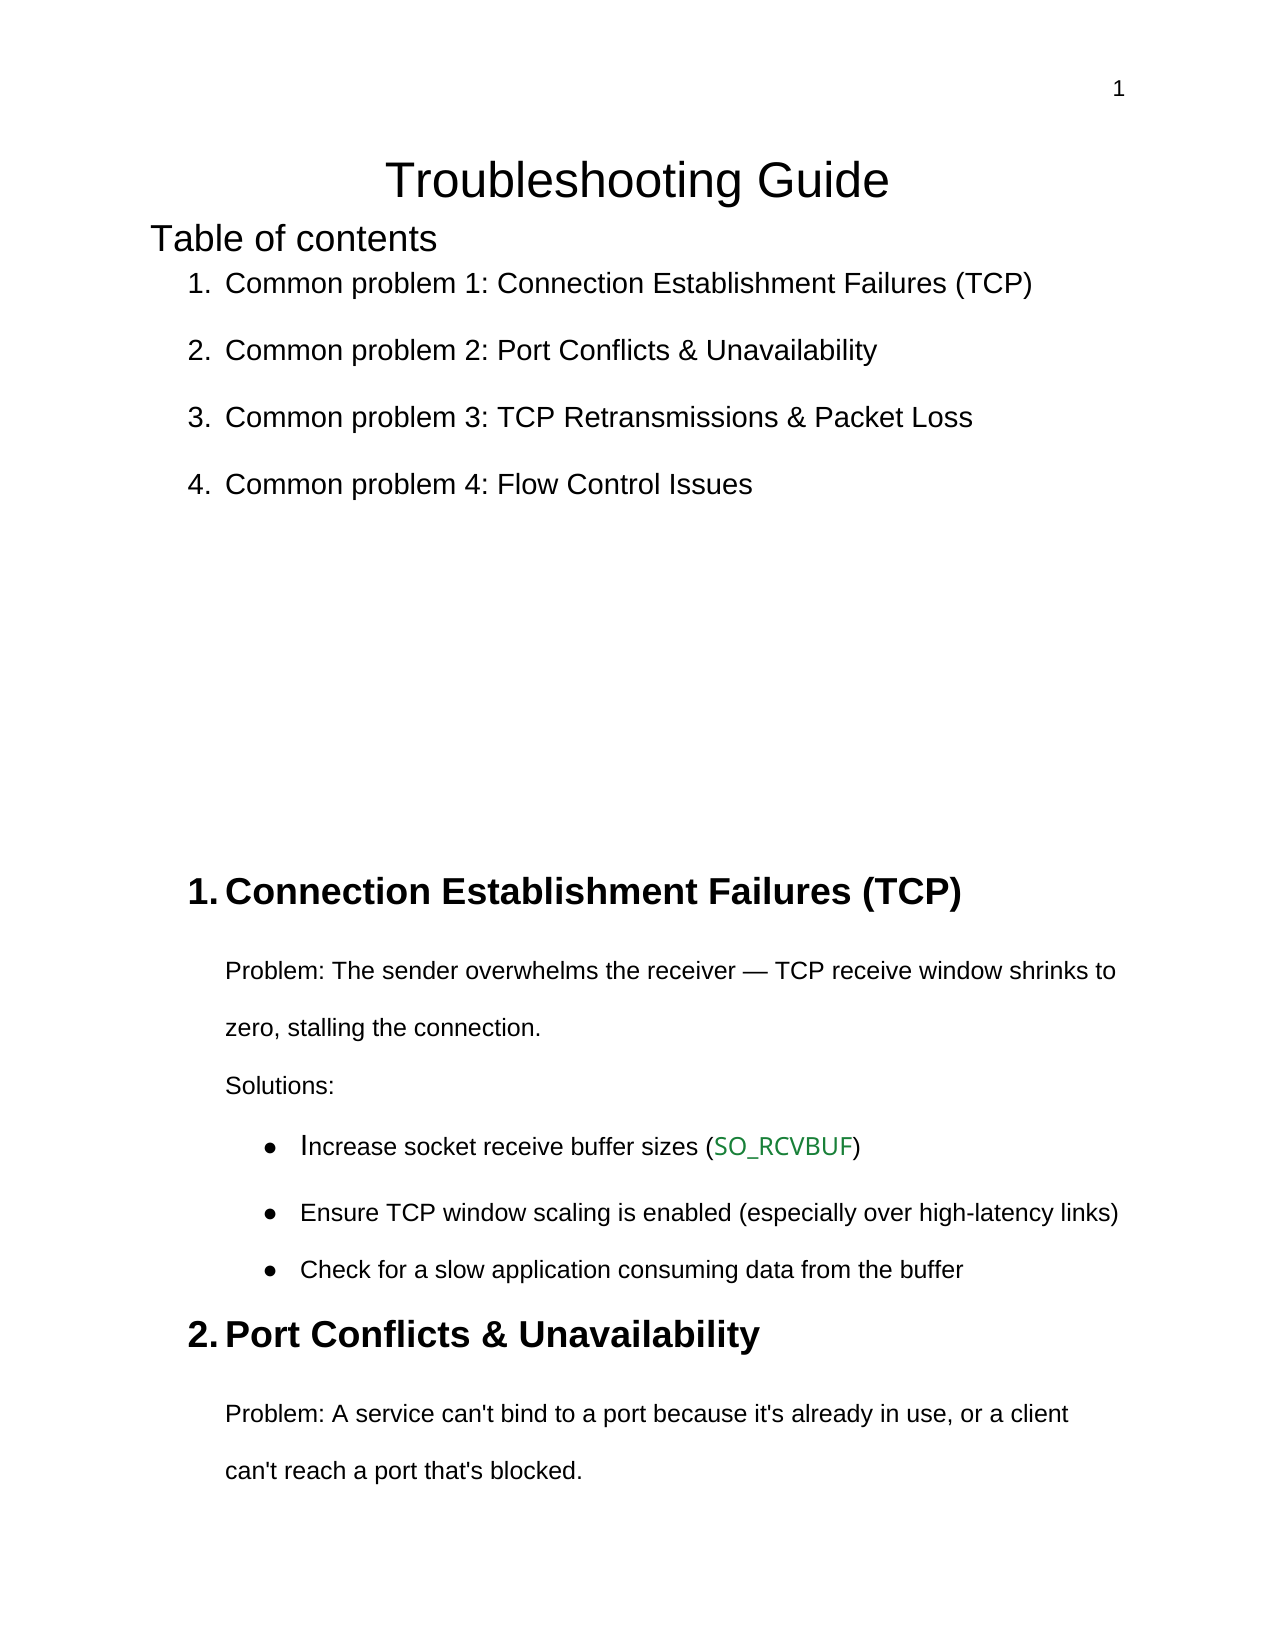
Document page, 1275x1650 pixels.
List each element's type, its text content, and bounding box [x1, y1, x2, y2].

list Common problem 4: Flow Control Issues [187, 467, 1125, 500]
list Common problem 3: TCP Retransmissions & Packet Loss [187, 400, 1125, 433]
text Problem: The sender overwhelms the receiver — TCP receive window shrinks to zero, stalling the connection. [225, 956, 1125, 1042]
text Solutions: [225, 1071, 1125, 1099]
list Ensure TCP window scaling is enabled (especially over high-latency links) [262, 1197, 1125, 1226]
text Table of contents [150, 216, 1125, 259]
text Troubleshooting Guide [150, 150, 1125, 207]
list Connection Establishment Failures (TCP) [187, 869, 1125, 912]
text Problem: A service can't bind to a port because it's already in use, or a client can't reach a port that's blocked. [225, 1399, 1125, 1485]
list Common problem 2: Port Conflicts & Unavailability [187, 333, 1125, 366]
list Check for a slow application consuming data from the buffer [262, 1255, 1125, 1284]
list Increase socket receive buffer sizes (SO_RCVBUF) [262, 1128, 1125, 1163]
list Port Conflicts & Unavailability [187, 1312, 1125, 1356]
list Common problem 1: Connection Establishment Failures (TCP) [187, 266, 1125, 299]
